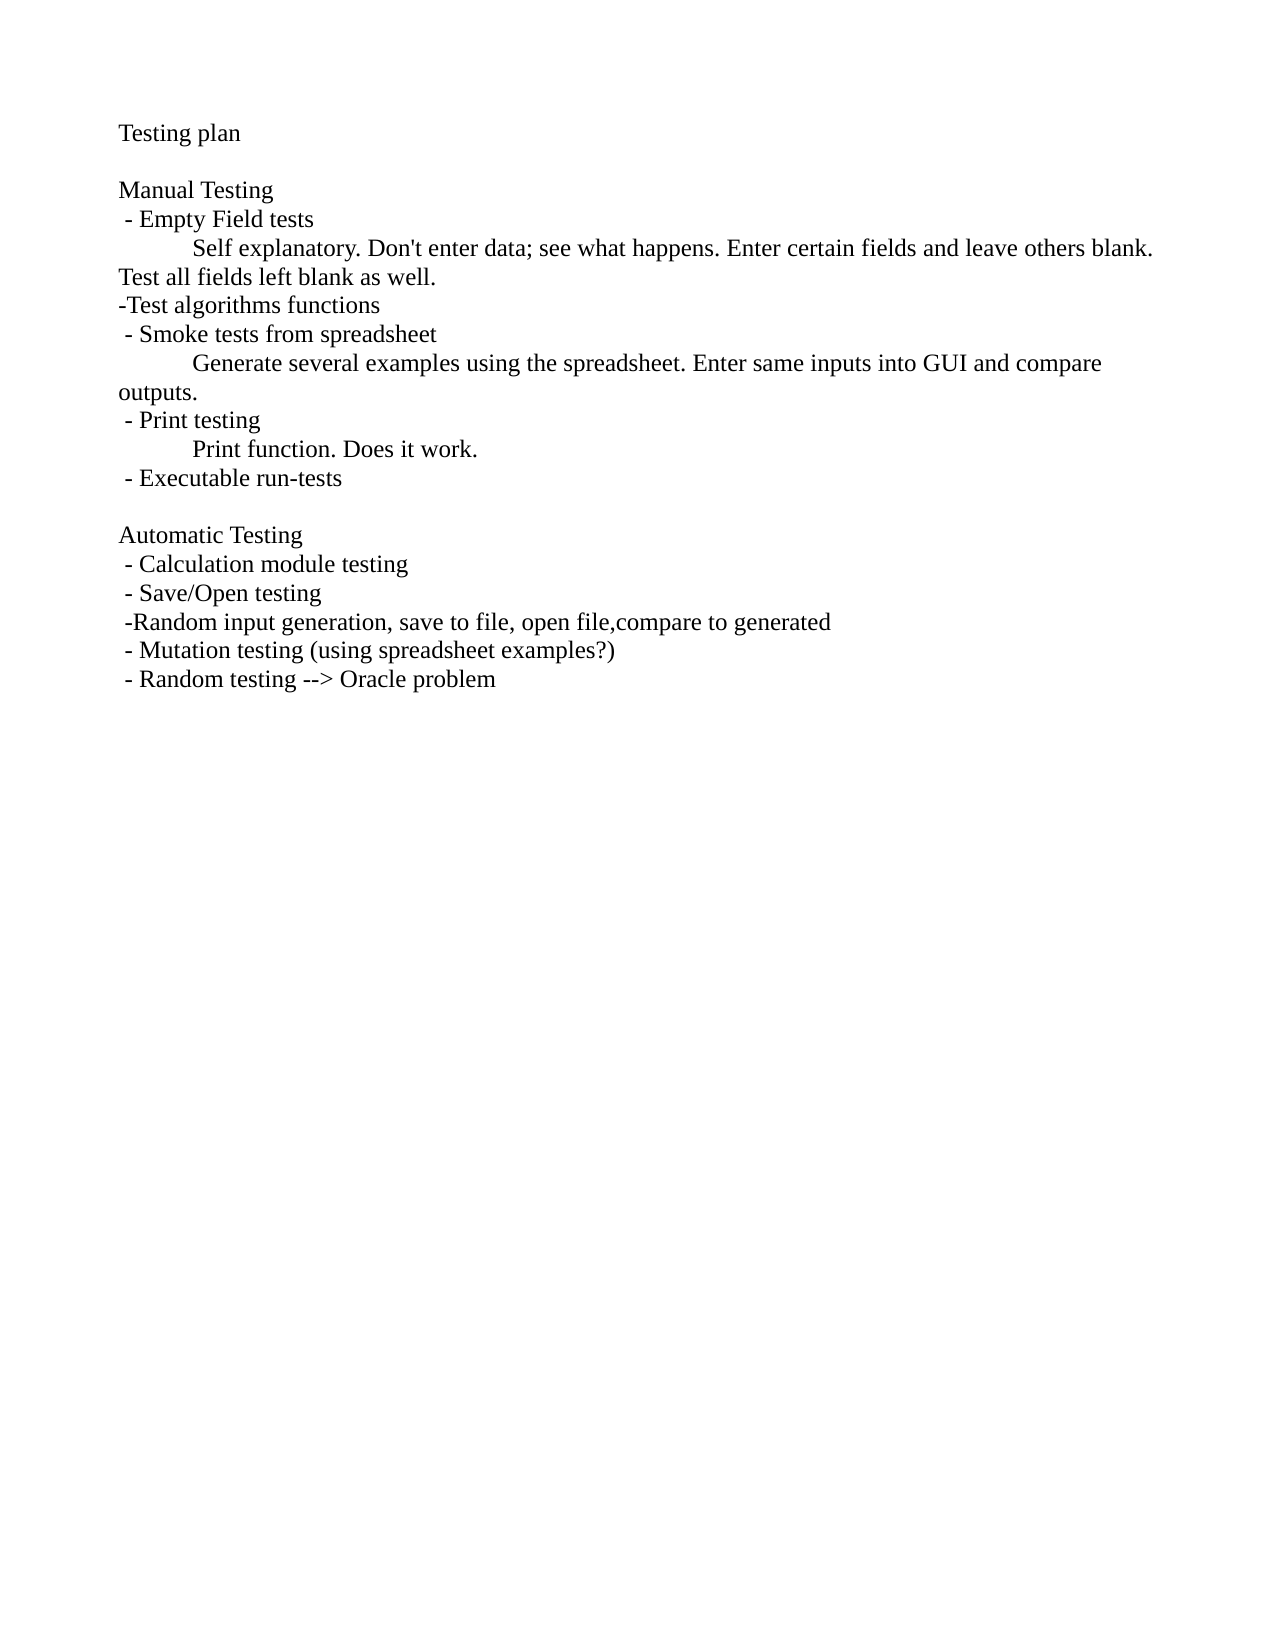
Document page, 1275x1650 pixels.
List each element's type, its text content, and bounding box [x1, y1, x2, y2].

text - Executable run-tests [118, 463, 1157, 492]
text - Empty Field tests [118, 204, 1157, 233]
text Self explanatory. Don't enter data; see what happens. Enter certain fields and leave others blank. Test all fields left blank as well. [118, 233, 1157, 291]
text -Random input generation, save to file, open file,compare to generated [118, 607, 1157, 636]
text Manual Testing [118, 176, 1157, 204]
text Generate several examples using the spreadsheet. Enter same inputs into GUI and compare outputs. [118, 348, 1157, 406]
text - Mutation testing (using spreadsheet examples?) [118, 636, 1157, 664]
text -Test algorithms functions [118, 291, 1157, 319]
text - Random testing --> Oracle problem [118, 664, 1157, 693]
text Print function. Does it work. [118, 434, 1157, 463]
text - Print testing [118, 406, 1157, 434]
text Automatic Testing [118, 521, 1157, 549]
text - Calculation module testing [118, 549, 1157, 578]
text Testing plan [118, 118, 1157, 147]
text - Smoke tests from spreadsheet [118, 319, 1157, 348]
text - Save/Open testing [118, 578, 1157, 607]
